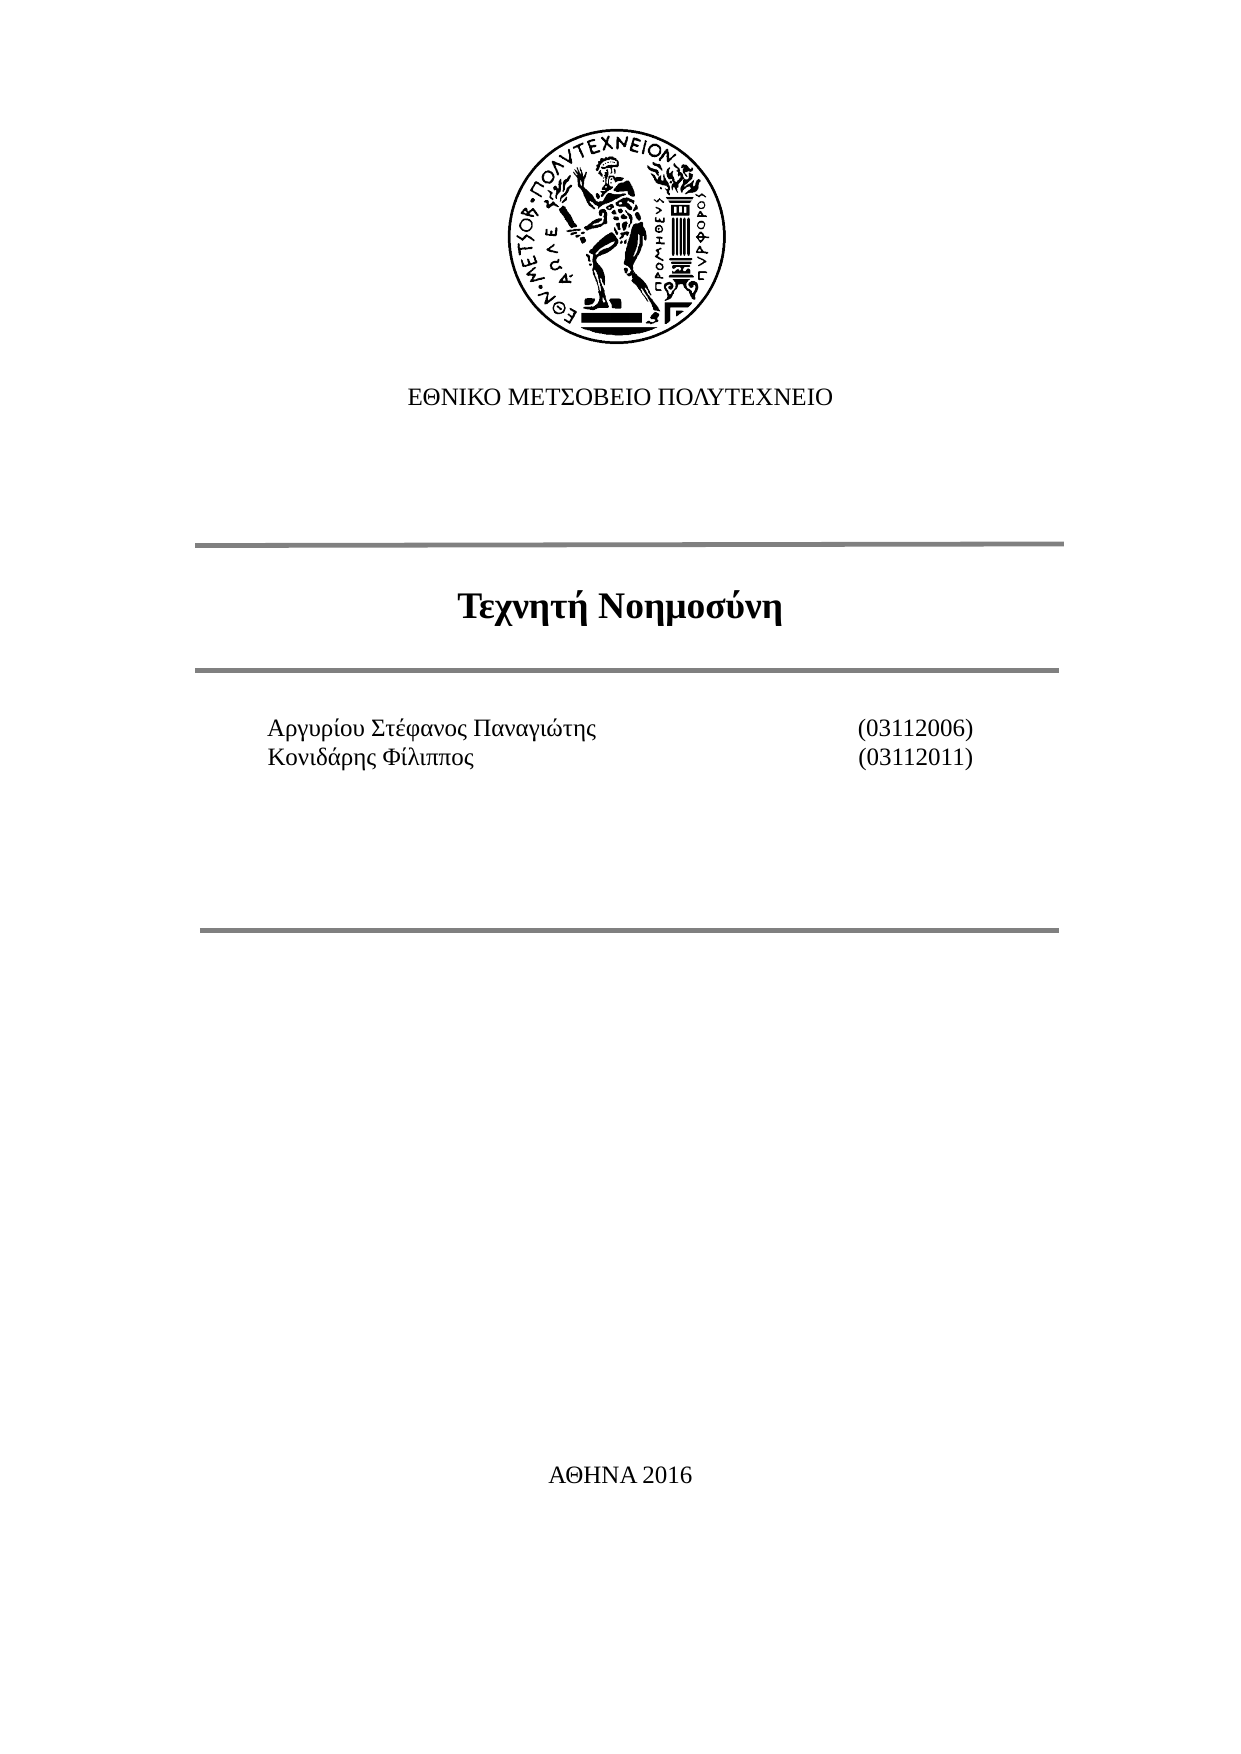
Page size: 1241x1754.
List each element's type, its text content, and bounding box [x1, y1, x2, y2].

text Αργυρίου Στέφανος Παναγιώτης (03112006) [118, 713, 1122, 742]
text ΑΘΗΝΑ 2016 [118, 1460, 1122, 1489]
text ΕΘΝΙΚΟ ΜΕΤΣΟΒΕΙΟ ΠΟΛΥΤΕΧΝΕΙΟ [118, 382, 1122, 411]
text Κονιδάρης Φίλιππος (03112011) [118, 742, 1122, 770]
picture [501, 118, 739, 354]
text Τεχνητή Νοημοσύνη [118, 583, 1122, 627]
